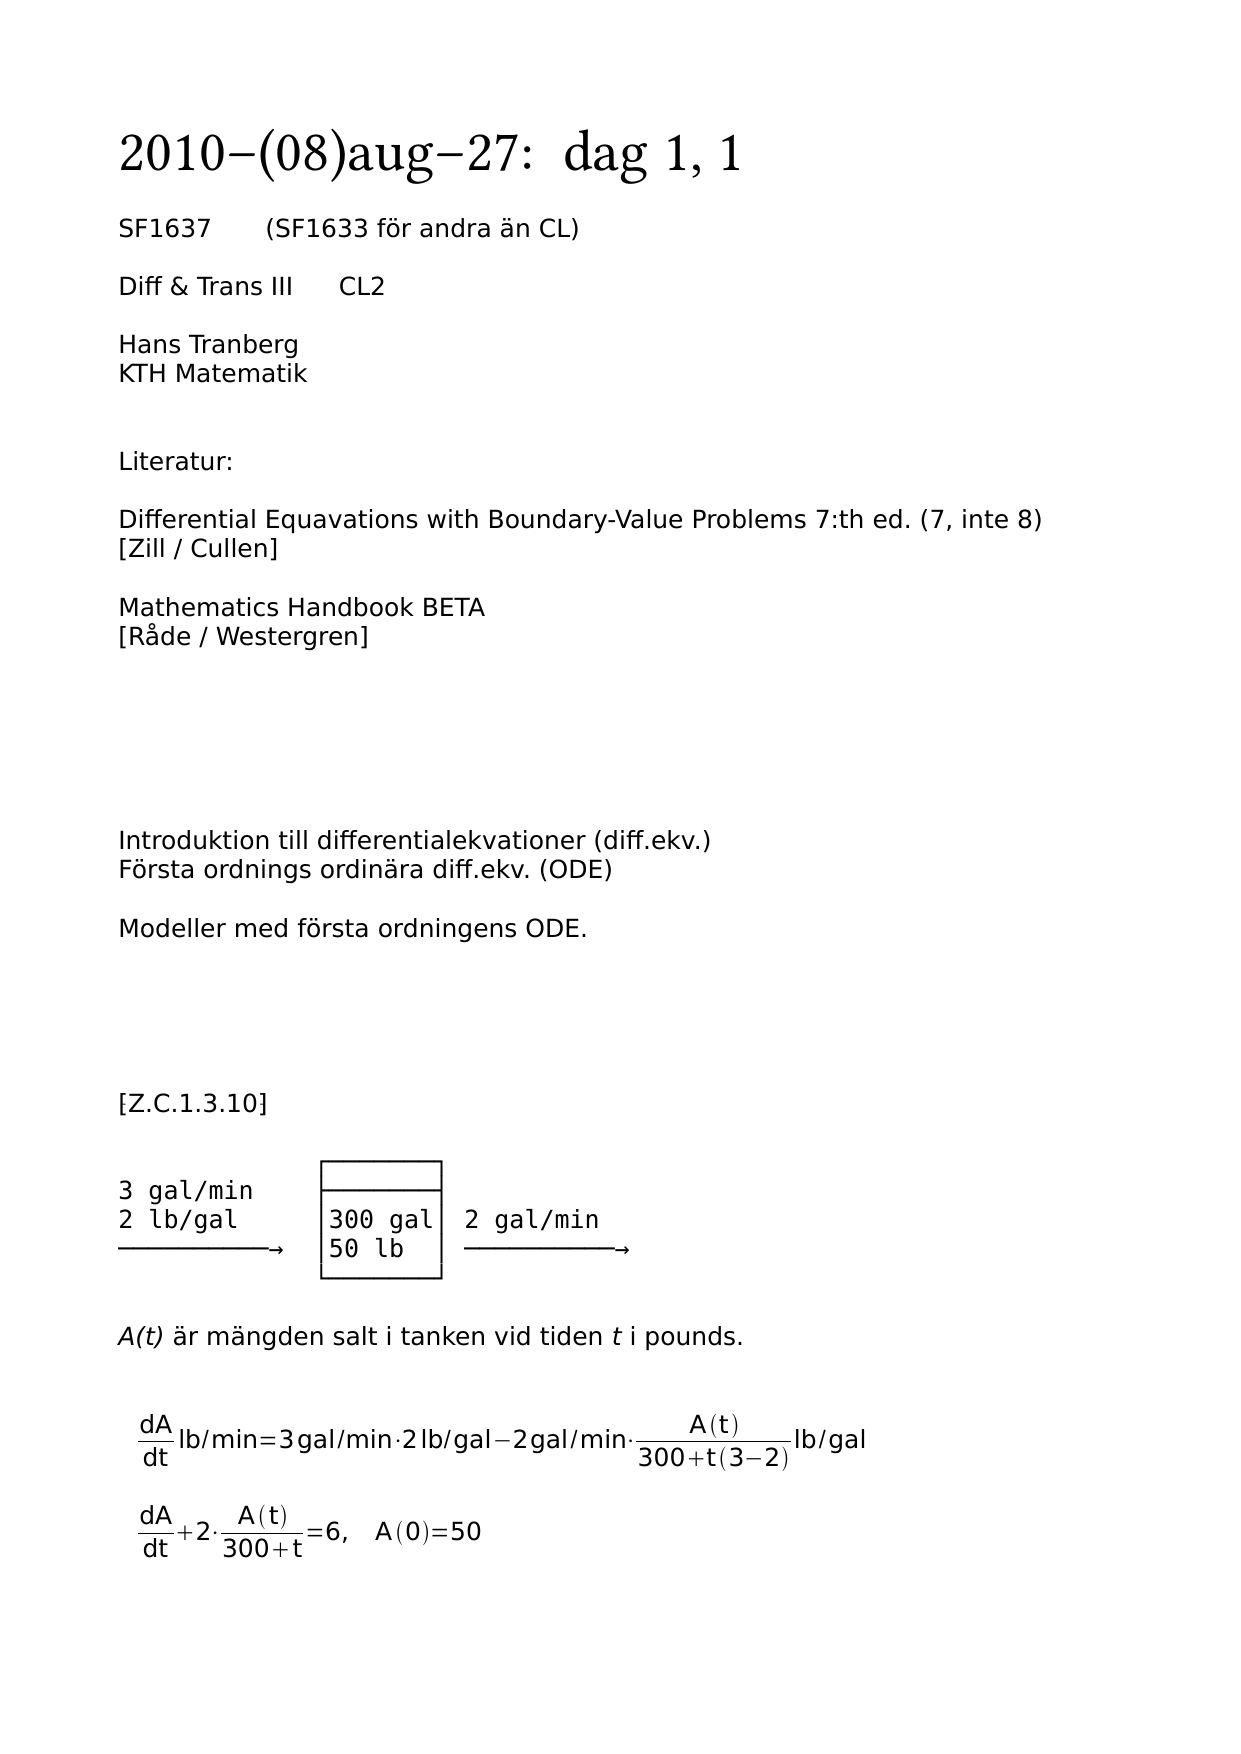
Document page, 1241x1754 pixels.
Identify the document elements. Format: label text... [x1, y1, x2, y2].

text Första ordnings ordinära diff.ekv. (ODE) [118, 856, 1122, 885]
text Hans Tranberg [118, 331, 1122, 360]
text ┌───────┐ [118, 1147, 1122, 1176]
text [Råde / Westergren] [118, 622, 1122, 651]
text 2 lb/gal │300 gal│ 2 gal/min [118, 1206, 320, 1235]
text 2 lb/gal │300 gal│ 2 gal/min [443, 1206, 1122, 1235]
text Diff & Trans III CL2 [118, 272, 1122, 301]
text 2010–(08)aug–27: dag 1, 1 [118, 118, 1122, 185]
text ──────────→ │50 lb │ ──────────→ [118, 1235, 1122, 1264]
text ⁅Z.C.1.3.10⁆ [118, 1089, 1122, 1118]
text SF1637 (SF1633 för andra än CL) [118, 214, 1122, 243]
text 3 gal/min ├───────┤ [322, 1176, 441, 1206]
text 3 gal/min ├───────┤ [118, 1176, 320, 1206]
text Differential Equavations with Boundary-Value Problems 7:th ed. (7, inte 8) [118, 506, 1122, 535]
text └───────┘ [118, 1264, 1122, 1293]
text 3 gal/min ├───────┤ [443, 1176, 1122, 1206]
text Mathematics Handbook BETA [118, 593, 1122, 622]
text KTH Matematik [118, 360, 1122, 389]
text Literatur: [118, 447, 1122, 476]
text Introduktion till differentialekvationer (diff.ekv.) [118, 826, 1122, 856]
text Modeller med första ordningens ODE. [118, 914, 1122, 943]
text 2 lb/gal │300 gal│ 2 gal/min [322, 1206, 441, 1235]
text A(t) är mängden salt i tanken vid tiden t i pounds. [118, 1322, 1122, 1351]
text [Zill / Cullen] [118, 535, 1122, 564]
